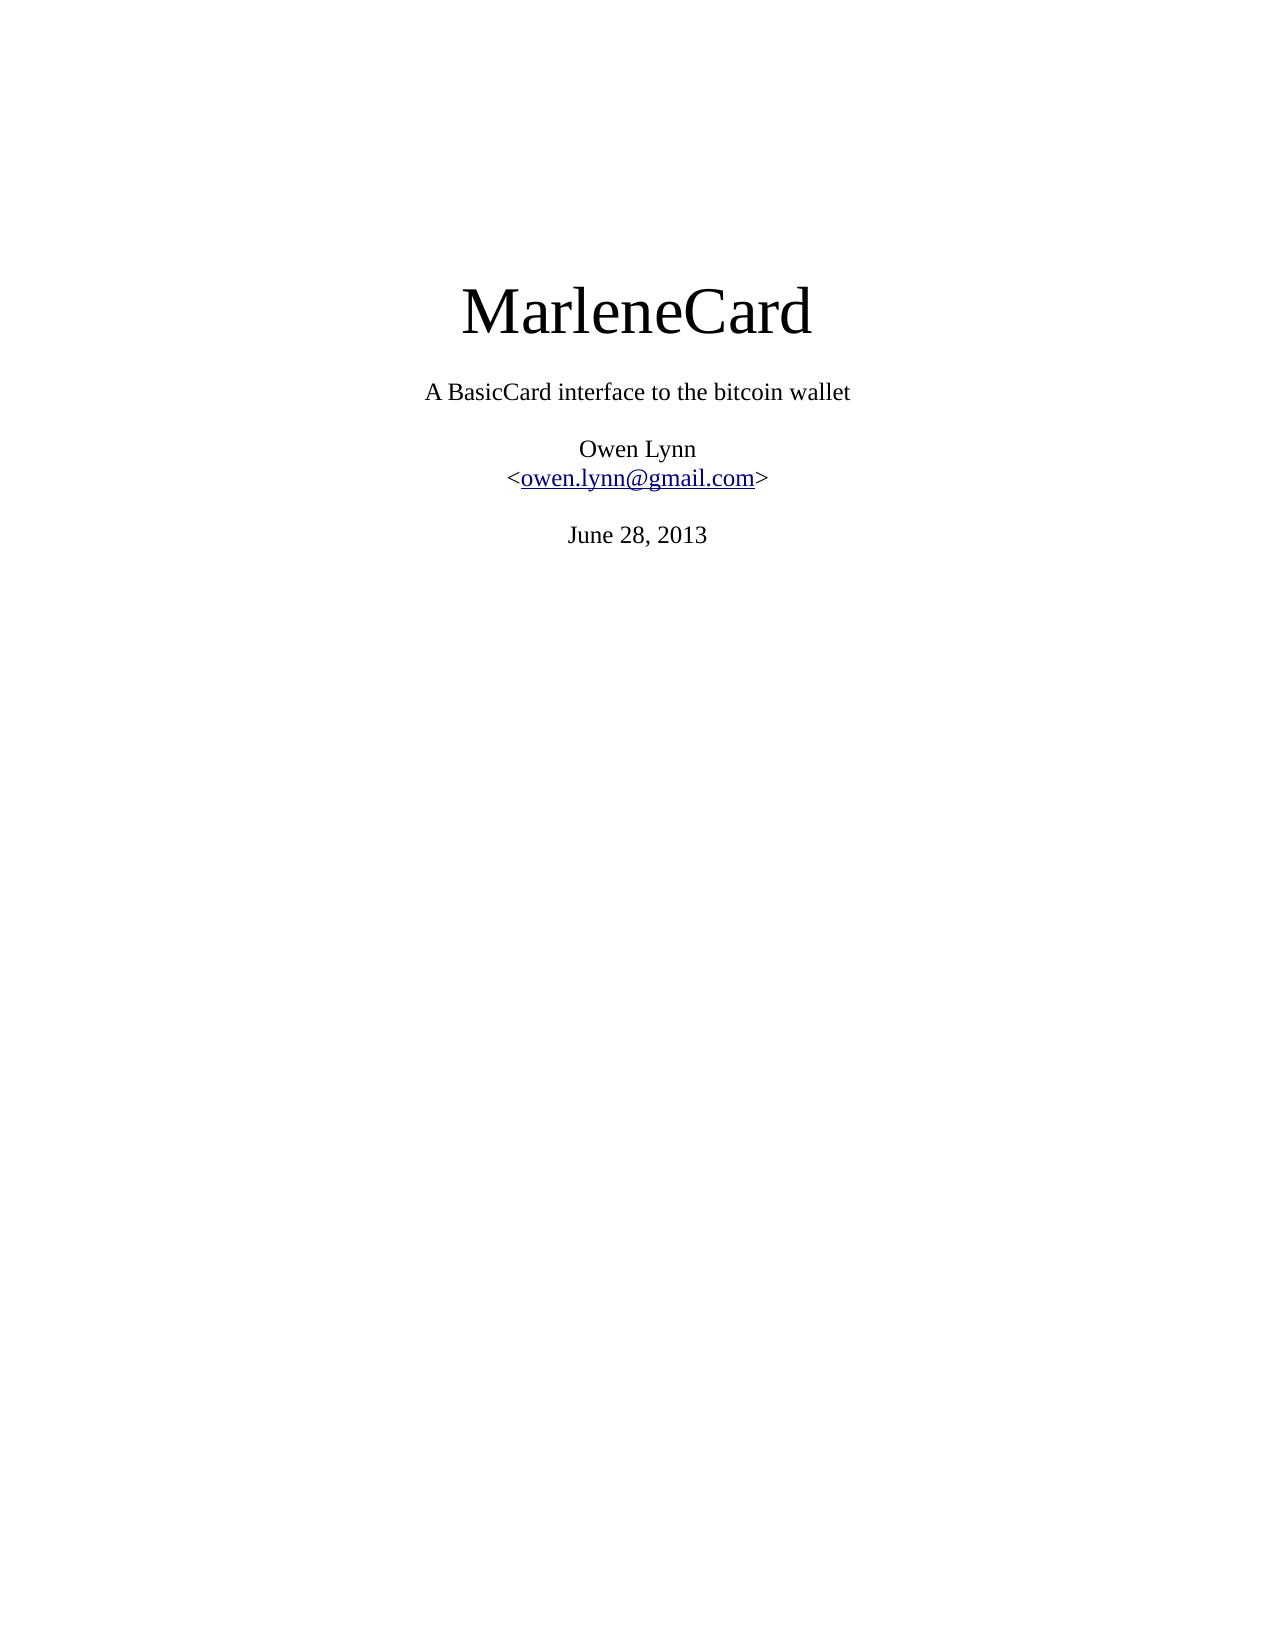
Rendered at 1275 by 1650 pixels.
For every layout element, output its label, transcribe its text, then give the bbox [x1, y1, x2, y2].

text MarleneCard [118, 271, 1157, 348]
text <owen.lynn@gmail.com> [118, 463, 1157, 492]
text Owen Lynn [118, 434, 1157, 463]
text June 28, 2013 [118, 521, 1157, 549]
text A BasicCard interface to the bitcoin wallet [118, 377, 1157, 406]
